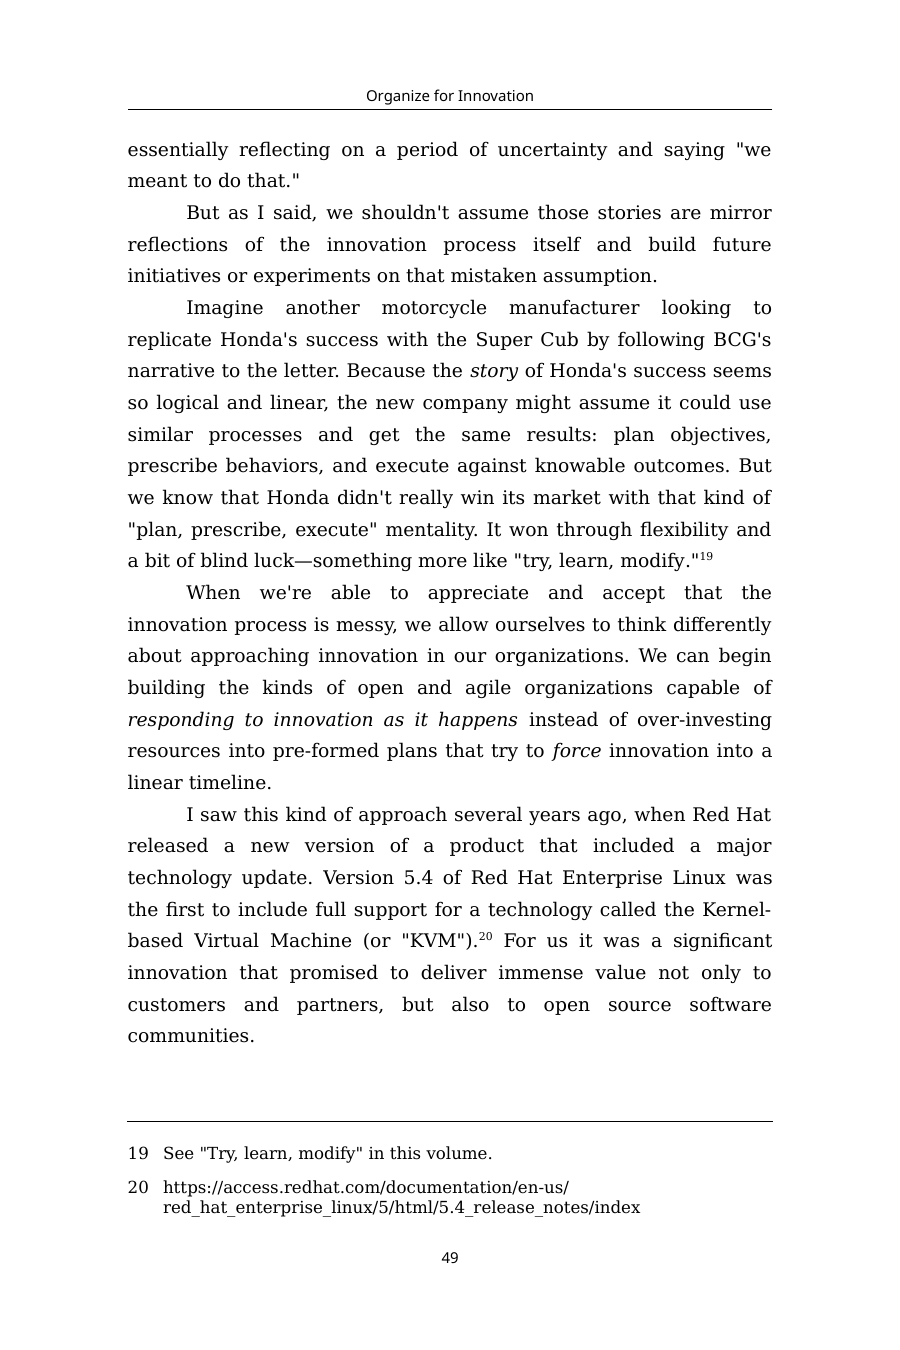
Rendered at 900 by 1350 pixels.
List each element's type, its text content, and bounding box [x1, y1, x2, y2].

text But as I said, we shouldn't assume those stories are mirror reflections of the innovation process itself and build future initiatives or experiments on that mistaken assumption. [127, 202, 772, 287]
text essentially reflecting on a period of uncertainty and saying "we meant to do that." [127, 139, 772, 192]
text Imagine another motorcycle manufacturer looking to replicate Honda's success with the Super Cub by following BCG's narrative to the letter. Because the story of Honda's success seems so logical and linear, the new company might assume it could use similar processes and get the same results: plan objectives, prescribe behaviors, and execute against knowable outcomes. But we know that Honda didn't really win its market with that kind of "plan, prescribe, execute" mentality. It won through flexibility and a bit of blind luck—something more like "try, learn, modify." [127, 297, 772, 572]
text See "Try, learn, modify" in this volume. [127, 1144, 772, 1163]
text https://access.redhat.com/documentation/en-us/red_hat_enterprise_linux/5/html/5.4_release_notes/index [127, 1178, 772, 1217]
text I saw this kind of approach several years ago, when Red Hat released a new version of a product that included a major technology update. Version 5.4 of Red Hat Enterprise Linux was the first to include full support for a technology called the Kernel-based Virtual Machine (or "KVM"). For us it was a significant innovation that promised to deliver immense value not only to customers and partners, but also to open source software communities. [127, 804, 772, 1047]
text When we're able to appreciate and accept that the innovation process is messy, we allow ourselves to think differently about approaching innovation in our organizations. We can begin building the kinds of open and agile organizations capable of responding to innovation as it happens instead of over-investing resources into pre-formed plans that try to force innovation into a linear timeline. [127, 582, 772, 794]
